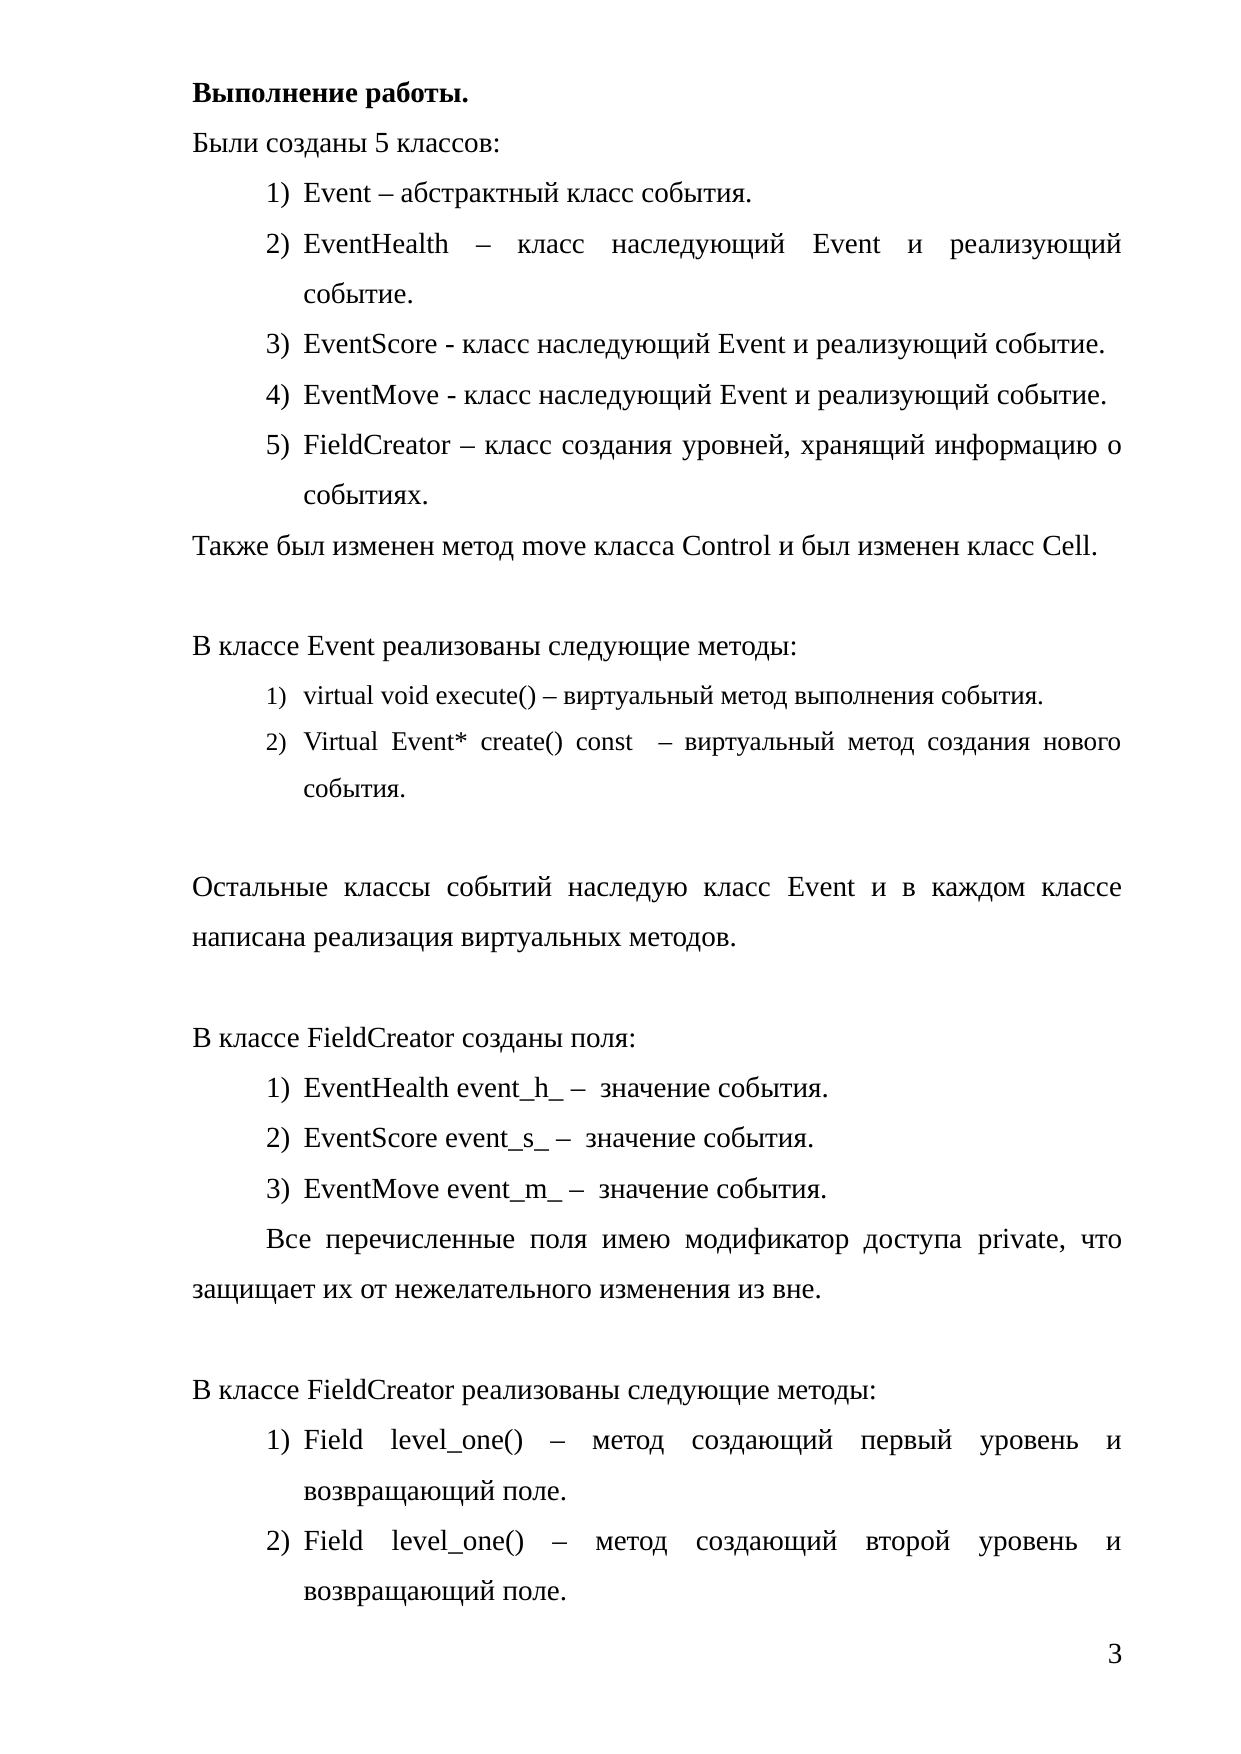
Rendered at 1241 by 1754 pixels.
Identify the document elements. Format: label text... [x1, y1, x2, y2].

text Также был изменен метод move класса Control и был изменен класс Cell. [192, 528, 1122, 561]
list virtual void execute() – виртуальный метод выполнения события. [266, 679, 1122, 710]
text В классе FieldCreator реализованы следующие методы: [118, 1372, 1122, 1406]
list FieldCreator – класс создания уровней, хранящий информацию о событиях. [266, 427, 1122, 511]
subtitle Выполнение работы. [118, 75, 1122, 108]
list EventHealth – класс наследующий Event и реализующий событие. [266, 226, 1122, 310]
text Были созданы 5 классов: [118, 125, 1122, 159]
list Field level_one() – метод создающий второй уровень и возвращающий поле. [266, 1523, 1122, 1607]
text В классе Event реализованы следующие методы: [118, 628, 1122, 662]
text Все перечисленные поля имею модификатор доступа private, что защищает их от нежелательного изменения из вне. [192, 1221, 1122, 1305]
list EventHealth event_h_ – значение события. [266, 1070, 1122, 1104]
list Field level_one() – метод создающий первый уровень и возвращающий поле. [266, 1422, 1122, 1506]
list EventMove - класс наследующий Event и реализующий событие. [266, 377, 1122, 410]
list EventMove event_m_ – значение события. [266, 1171, 1122, 1204]
text В классе FieldCreator созданы поля: [118, 1020, 1122, 1053]
list Event – абстрактный класс события. [266, 176, 1122, 209]
list EventScore - класс наследующий Event и реализующий событие. [266, 327, 1122, 360]
list Virtual Event* create() const – виртуальный метод создания нового события. [266, 725, 1122, 803]
list EventScore event_s_ – значение события. [266, 1121, 1122, 1154]
text Остальные классы событий наследую класс Event и в каждом классе написана реализация виртуальных методов. [192, 869, 1122, 953]
